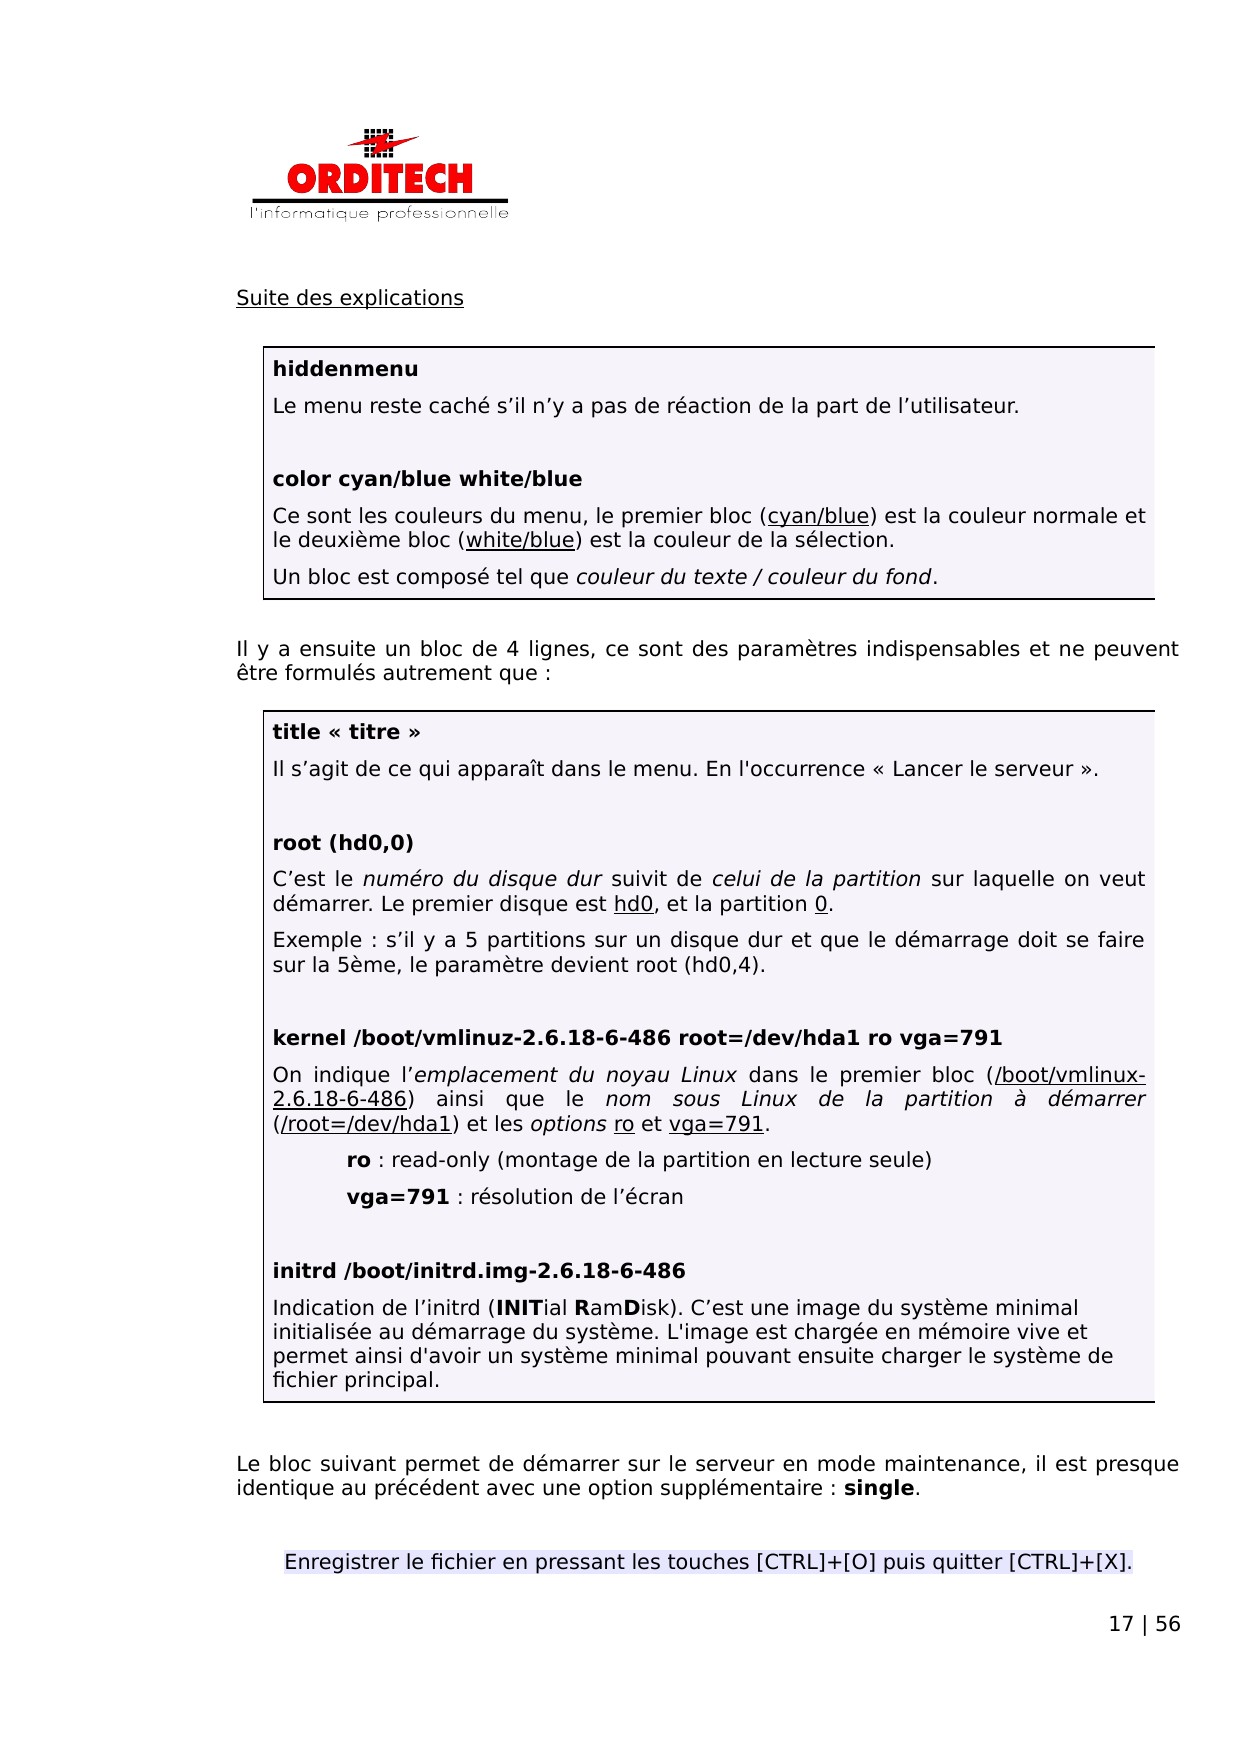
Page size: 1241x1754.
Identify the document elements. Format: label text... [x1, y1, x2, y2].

text ro : read-only (montage de la partition en lecture seule) [272, 1148, 1146, 1173]
text hiddenmenu [272, 357, 1146, 381]
text Il y a ensuite un bloc de 4 lignes, ce sont des paramètres indispensables et ne peuvent être formulés autrement que : [236, 637, 1181, 685]
text Il s’agit de ce qui apparaît dans le menu. En l'occurrence « Lancer le serveur ». [272, 757, 1146, 781]
text vga=791 : résolution de l’écran [272, 1185, 1146, 1209]
picture [236, 118, 527, 232]
text Suite des explications [236, 286, 1181, 310]
text initrd /boot/initrd.img-2.6.18-6-486 [272, 1259, 1146, 1283]
text Indication de l’initrd (INITial RamDisk). C’est une image du système minimal initialisée au démarrage du système. L'image est chargée en mémoire vive et permet ainsi d'avoir un système minimal pouvant ensuite charger le système de fichier principal. [272, 1296, 1146, 1393]
text Un bloc est composé tel que couleur du texte / couleur du fond. [272, 565, 1146, 589]
text color cyan/blue white/blue [272, 467, 1146, 492]
text Exemple : s’il y a 5 partitions sur un disque dur et que le démarrage doit se faire sur la 5ème, le paramètre devient root (hd0,4). [272, 928, 1146, 977]
text Le bloc suivant permet de démarrer sur le serveur en mode maintenance, il est presque identique au précédent avec une option supplémentaire : single. [236, 1452, 1181, 1501]
text Enregistrer le fichier en pressant les touches [CTRL]+[O] puis quitter [CTRL]+[X]. [236, 1550, 1181, 1574]
text On indique l’emplacement du noyau Linux dans le premier bloc (/boot/vmlinux-2.6.18-6-486) ainsi que le nom sous Linux de la partition à démarrer (/root=/dev/hda1) et les options ro et vga=791. [272, 1063, 1146, 1136]
text C’est le numéro du disque dur suivit de celui de la partition sur laquelle on veut démarrer. Le premier disque est hd0, et la partition 0. [272, 867, 1146, 916]
text kernel /boot/vmlinuz-2.6.18-6-486 root=/dev/hda1 ro vga=791 [272, 1026, 1146, 1051]
text Le menu reste caché s’il n’y a pas de réaction de la part de l’utilisateur. [272, 394, 1146, 418]
text root (hd0,0) [272, 831, 1146, 855]
text title « titre » [272, 720, 1146, 745]
text Ce sont les couleurs du menu, le premier bloc (cyan/blue) est la couleur normale et le deuxième bloc (white/blue) est la couleur de la sélection. [272, 504, 1146, 553]
